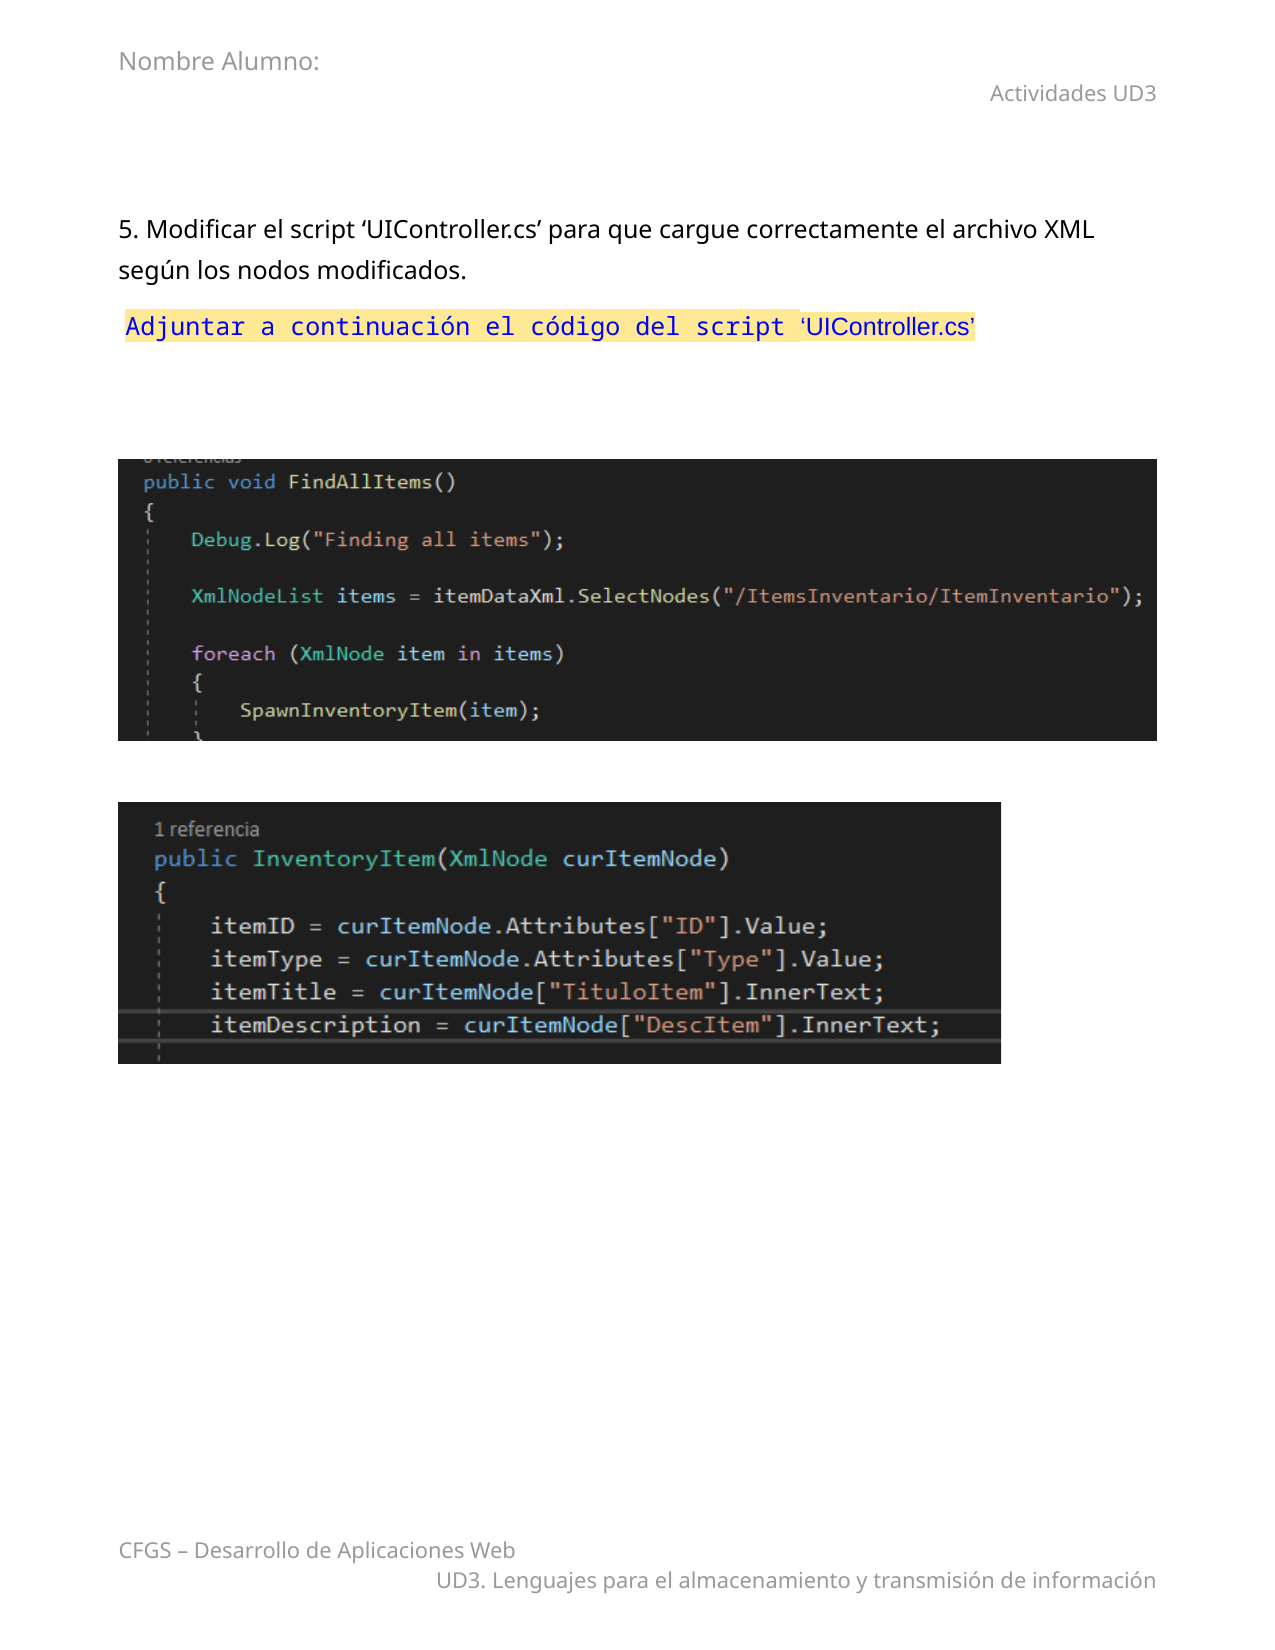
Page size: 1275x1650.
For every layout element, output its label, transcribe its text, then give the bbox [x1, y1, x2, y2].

text 5. Modificar el script ‘UIController.cs’ para que cargue correctamente el archivo XML según los nodos modificados. [118, 212, 1157, 287]
text Adjuntar a continuación el código del script ‘UIController.cs’ [118, 308, 1157, 342]
